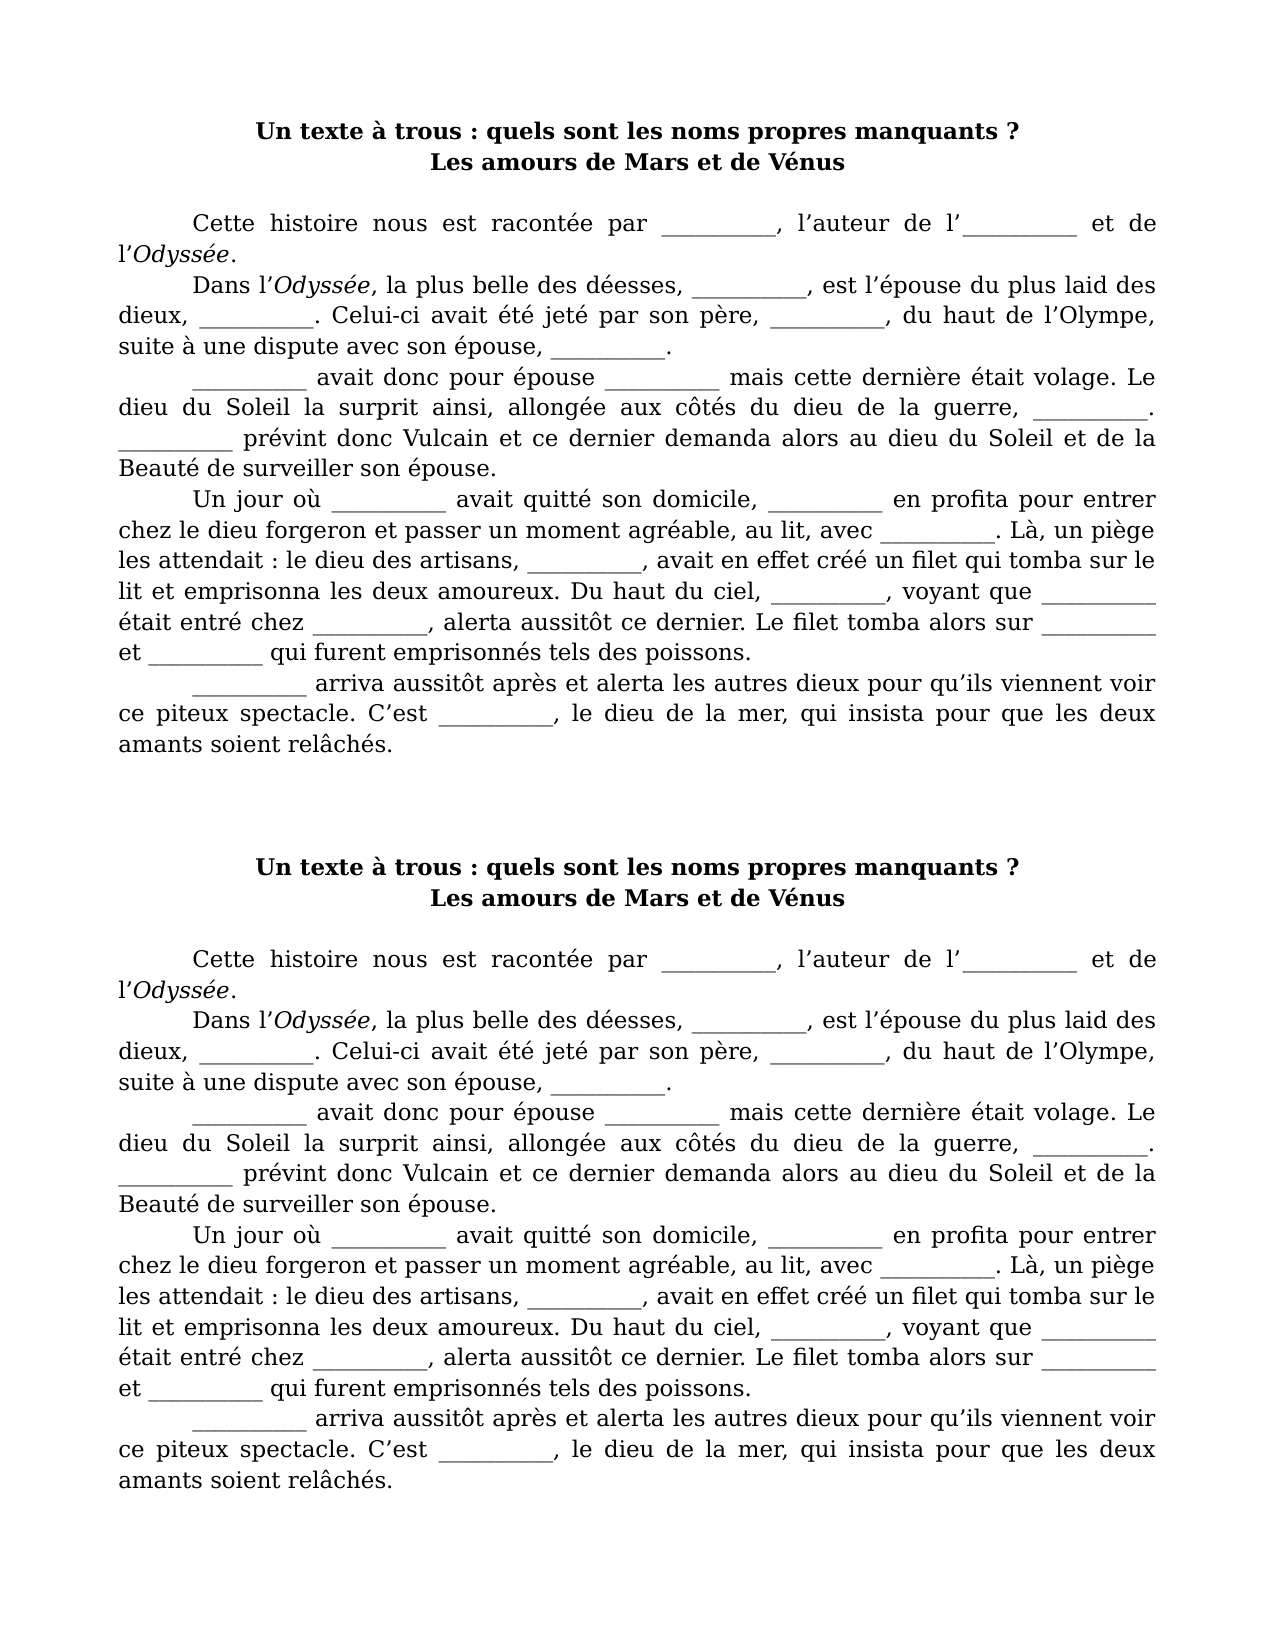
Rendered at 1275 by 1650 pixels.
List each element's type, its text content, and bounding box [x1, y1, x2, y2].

text Dans l’Odyssée, la plus belle des déesses, __________, est l’épouse du plus laid des dieux, __________. Celui-ci avait été jeté par son père, __________, du haut de l’Olympe, suite à une dispute avec son épouse, __________. [118, 1007, 1157, 1095]
text Un jour où __________ avait quitté son domicile, __________ en profita pour entrer chez le dieu forgeron et passer un moment agréable, au lit, avec __________. Là, un piège les attendait : le dieu des artisans, __________, avait en effet créé un filet qui tomba sur le lit et emprisonna les deux amoureux. Du haut du ciel, __________, voyant que __________ était entré chez __________, alerta aussitôt ce dernier. Le filet tomba alors sur __________ et __________ qui furent emprisonnés tels des poissons. [118, 486, 1157, 666]
text __________ arriva aussitôt après et alerta les autres dieux pour qu’ils viennent voir ce piteux spectacle. C’est __________, le dieu de la mer, qui insista pour que les deux amants soient relâchés. [118, 670, 1157, 758]
text __________ avait donc pour épouse __________ mais cette dernière était volage. Le dieu du Soleil la surprit ainsi, allongée aux côtés du dieu de la guerre, __________. __________ prévint donc Vulcain et ce dernier demanda alors au dieu du Soleil et de la Beauté de surveiller son épouse. [118, 1099, 1157, 1218]
text Cette histoire nous est racontée par __________, l’auteur de l’__________ et de l’Odyssée. [118, 211, 1157, 268]
text Un jour où __________ avait quitté son domicile, __________ en profita pour entrer chez le dieu forgeron et passer un moment agréable, au lit, avec __________. Là, un piège les attendait : le dieu des artisans, __________, avait en effet créé un filet qui tomba sur le lit et emprisonna les deux amoureux. Du haut du ciel, __________, voyant que __________ était entré chez __________, alerta aussitôt ce dernier. Le filet tomba alors sur __________ et __________ qui furent emprisonnés tels des poissons. [118, 1222, 1157, 1402]
text __________ arriva aussitôt après et alerta les autres dieux pour qu’ils viennent voir ce piteux spectacle. C’est __________, le dieu de la mer, qui insista pour que les deux amants soient relâchés. [118, 1406, 1157, 1493]
text Cette histoire nous est racontée par __________, l’auteur de l’__________ et de l’Odyssée. [118, 946, 1157, 1003]
text Les amours de Mars et de Vénus [118, 884, 1157, 911]
text Dans l’Odyssée, la plus belle des déesses, __________, est l’épouse du plus laid des dieux, __________. Celui-ci avait été jeté par son père, __________, du haut de l’Olympe, suite à une dispute avec son épouse, __________. [118, 272, 1157, 360]
text Un texte à trous : quels sont les noms propres manquants ? [118, 854, 1157, 881]
text __________ avait donc pour épouse __________ mais cette dernière était volage. Le dieu du Soleil la surprit ainsi, allongée aux côtés du dieu de la guerre, __________. __________ prévint donc Vulcain et ce dernier demanda alors au dieu du Soleil et de la Beauté de surveiller son épouse. [118, 364, 1157, 482]
text Les amours de Mars et de Vénus [118, 149, 1157, 176]
text Un texte à trous : quels sont les noms propres manquants ? [118, 118, 1157, 145]
